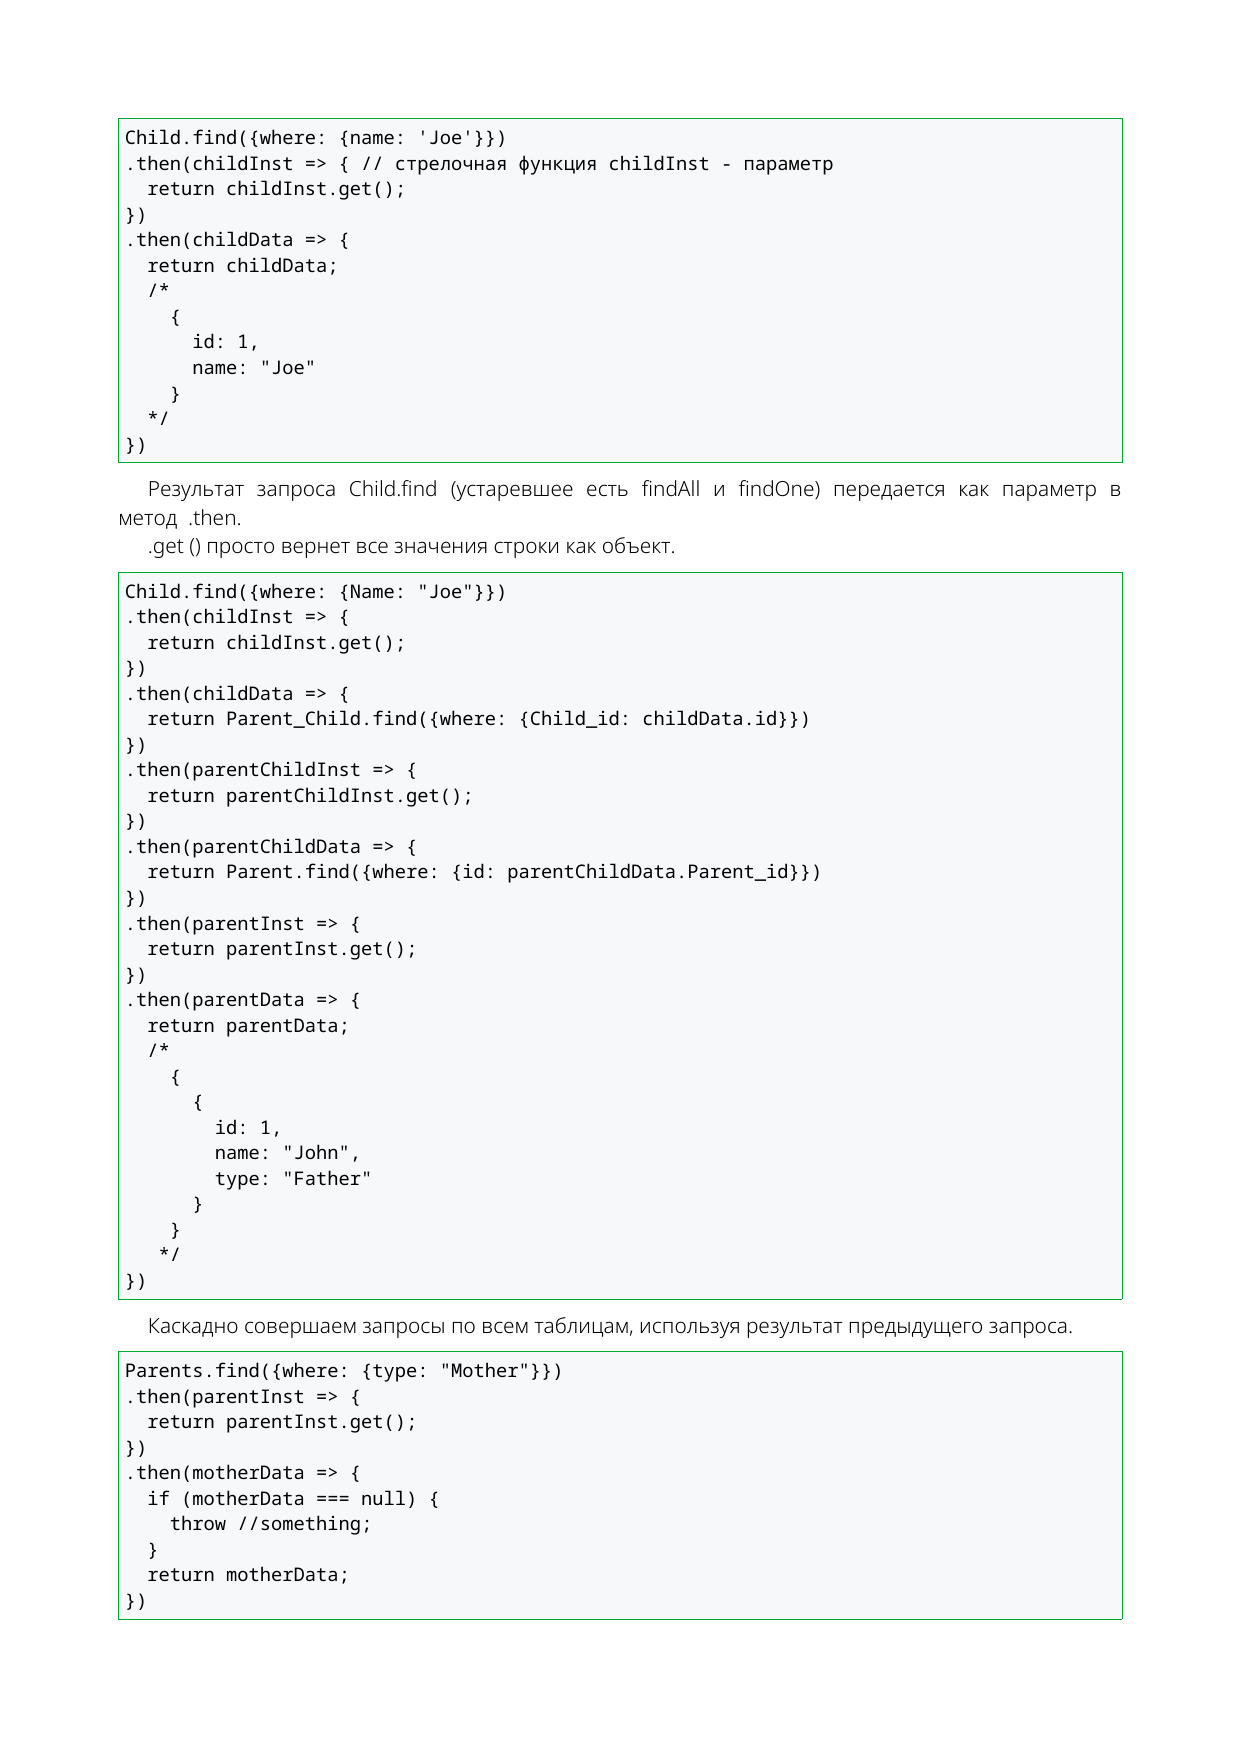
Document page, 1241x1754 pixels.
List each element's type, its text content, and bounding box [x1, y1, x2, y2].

text Child.find({where: {name: 'Joe'}}) [119, 119, 1122, 144]
text } [119, 1184, 1122, 1210]
text }) [119, 878, 1122, 903]
text type: "Father" [119, 1159, 1122, 1184]
text return motherData; [119, 1555, 1122, 1581]
text .then(parentChildInst => { [119, 750, 1122, 776]
text return childInst.get(); [119, 169, 1122, 195]
text id: 1, [119, 1108, 1122, 1133]
text return parentInst.get(); [119, 1402, 1122, 1428]
text .then(parentData => { [119, 980, 1122, 1006]
text return parentInst.get(); [119, 929, 1122, 954]
text return Parent_Child.find({where: {Child_id: childData.id}}) [119, 699, 1122, 725]
text id: 1, [119, 322, 1122, 348]
text }) [119, 648, 1122, 674]
text }) [119, 954, 1122, 980]
text }) [119, 1428, 1122, 1453]
text .then(parentInst => { [119, 903, 1122, 929]
text return childData; [119, 246, 1122, 271]
text } [119, 1530, 1122, 1555]
text return Parent.find({where: {id: parentChildData.Parent_id}}) [119, 852, 1122, 878]
text .then(childData => { [119, 674, 1122, 699]
text .then(parentInst => { [119, 1377, 1122, 1402]
text .then(childInst => { [119, 597, 1122, 623]
text } [119, 373, 1122, 399]
text .then(childInst => { // стрелочная функция childInst - параметр [119, 144, 1122, 169]
text }) [119, 1581, 1122, 1619]
text Child.find({where: {Name: "Joe"}}) [119, 573, 1122, 597]
text .then(childData => { [119, 220, 1122, 246]
text { [119, 1082, 1122, 1108]
text return parentData; [119, 1006, 1122, 1031]
text name: "John", [119, 1133, 1122, 1159]
text }) [119, 195, 1122, 220]
text { [119, 297, 1122, 322]
text if (motherData === null) { [119, 1479, 1122, 1504]
text Parents.find({where: {type: "Mother"}}) [119, 1352, 1122, 1377]
text */ [119, 1235, 1122, 1261]
text Каскадно совершаем запросы по всем таблицам, используя результат предыдущего запроса. [118, 1311, 1122, 1339]
text { [119, 1057, 1122, 1082]
text }) [119, 1261, 1122, 1299]
text name: "Joe" [119, 348, 1122, 373]
text return childInst.get(); [119, 623, 1122, 648]
text .get () просто вернет все значения строки как объект. [118, 531, 1122, 560]
text }) [119, 801, 1122, 827]
text }) [119, 725, 1122, 750]
text Результат запроса Child.find (устаревшее есть findAll и findOne) передается как параметр в метод .then. [118, 474, 1122, 531]
text .then(motherData => { [119, 1453, 1122, 1479]
text */ [119, 399, 1122, 424]
text return parentChildInst.get(); [119, 776, 1122, 801]
text /* [119, 271, 1122, 297]
text .then(parentChildData => { [119, 827, 1122, 852]
text /* [119, 1031, 1122, 1057]
text } [119, 1210, 1122, 1235]
text throw //something; [119, 1504, 1122, 1530]
text }) [119, 424, 1122, 462]
